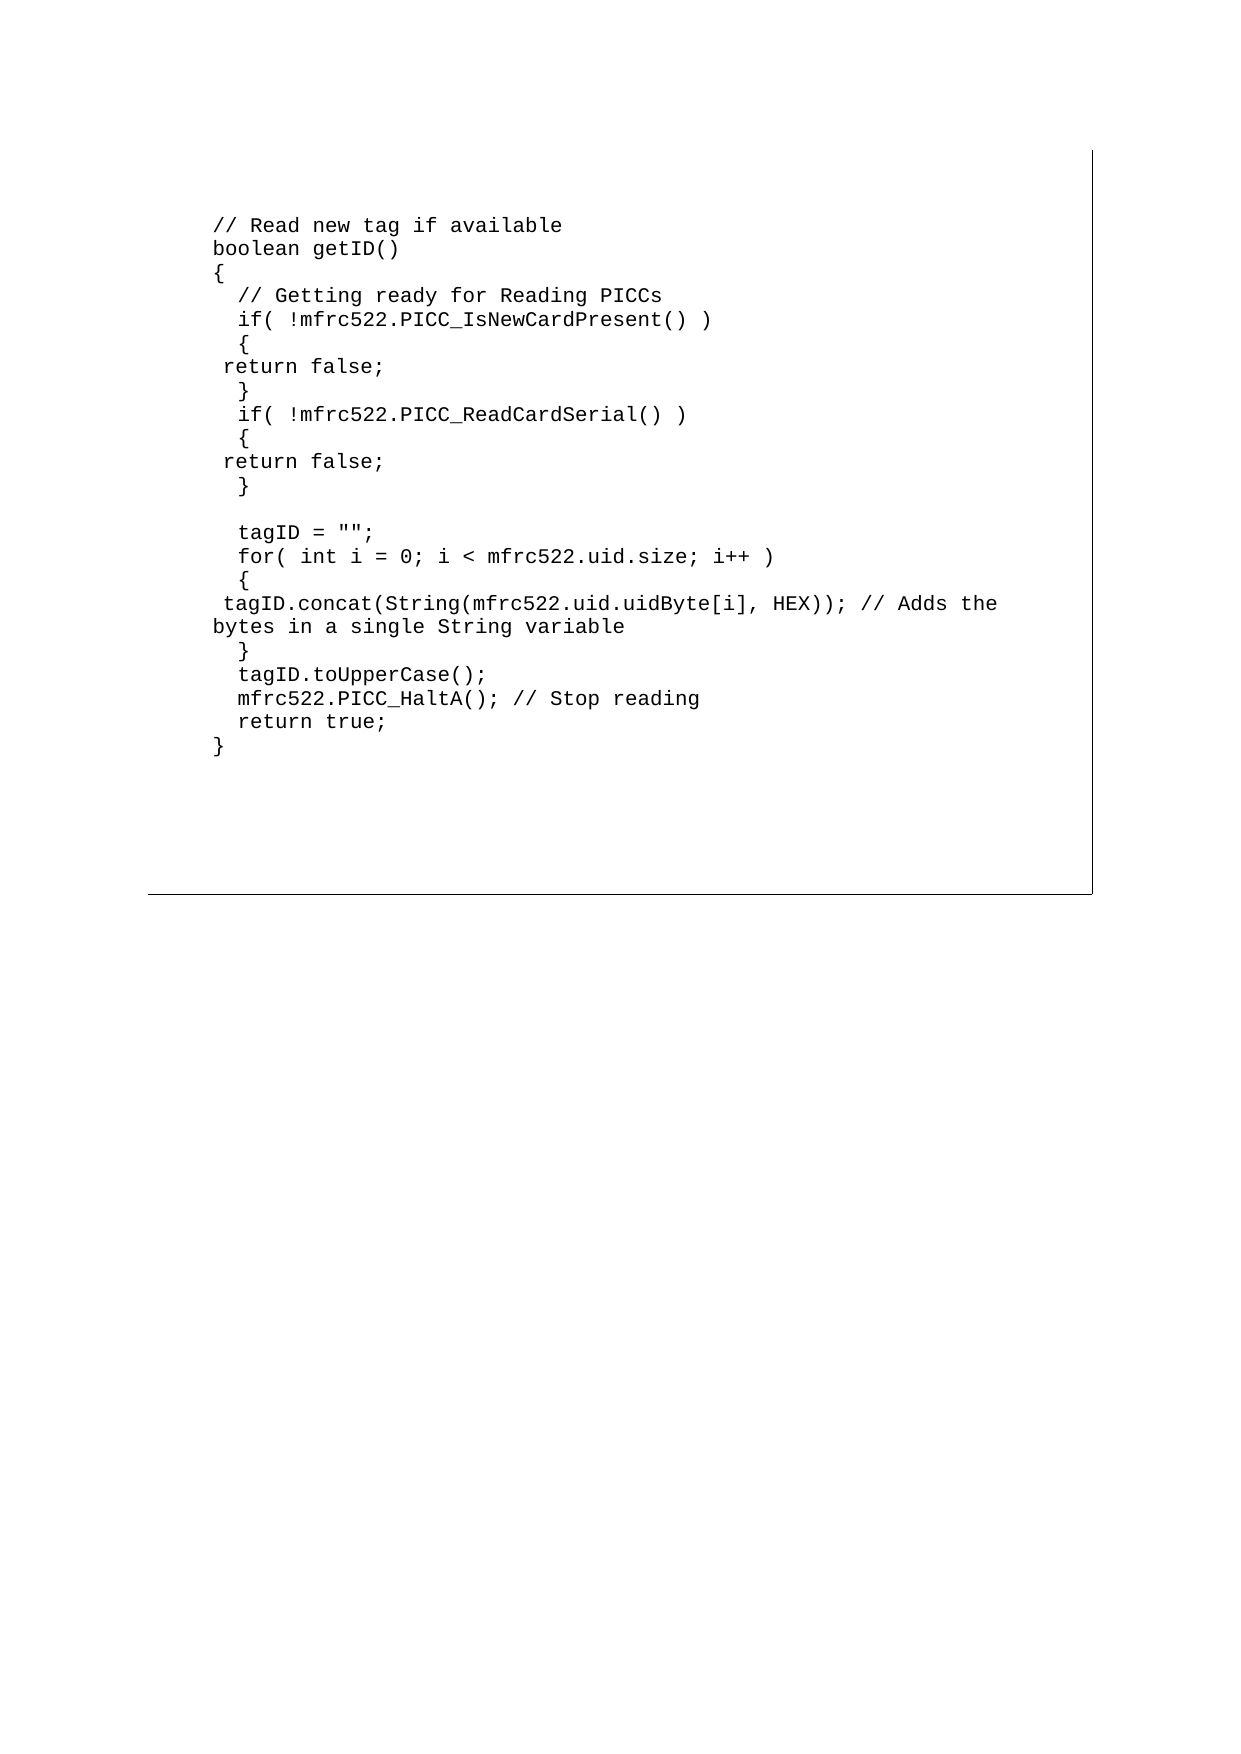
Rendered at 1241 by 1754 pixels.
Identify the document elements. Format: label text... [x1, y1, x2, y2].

text if( !mfrc522.PICC_IsNewCardPresent() ) [148, 309, 1092, 333]
text } [148, 640, 1092, 664]
text { [148, 262, 1092, 286]
text mfrc522.PICC_HaltA(); // Stop reading [148, 687, 1092, 711]
text { [148, 333, 1092, 356]
text { [148, 427, 1092, 451]
text } [148, 475, 1092, 498]
text // Read new tag if available [148, 150, 1092, 238]
text if( !mfrc522.PICC_ReadCardSerial() ) [148, 404, 1092, 427]
text } [148, 380, 1092, 404]
text tagID.toUpperCase(); [148, 664, 1092, 687]
text return false; [148, 356, 1092, 380]
text tagID.concat(String(mfrc522.uid.uidByte[i], HEX)); // Adds the bytes in a single String variable [148, 593, 1092, 640]
text return true; [148, 711, 1092, 735]
text } [148, 735, 1092, 758]
text { [148, 569, 1092, 593]
text // Getting ready for Reading PICCs [148, 286, 1092, 309]
text boolean getID() [148, 238, 1092, 262]
text tagID = ""; [148, 522, 1092, 546]
text return false; [148, 451, 1092, 475]
text for( int i = 0; i < mfrc522.uid.size; i++ ) [148, 546, 1092, 569]
